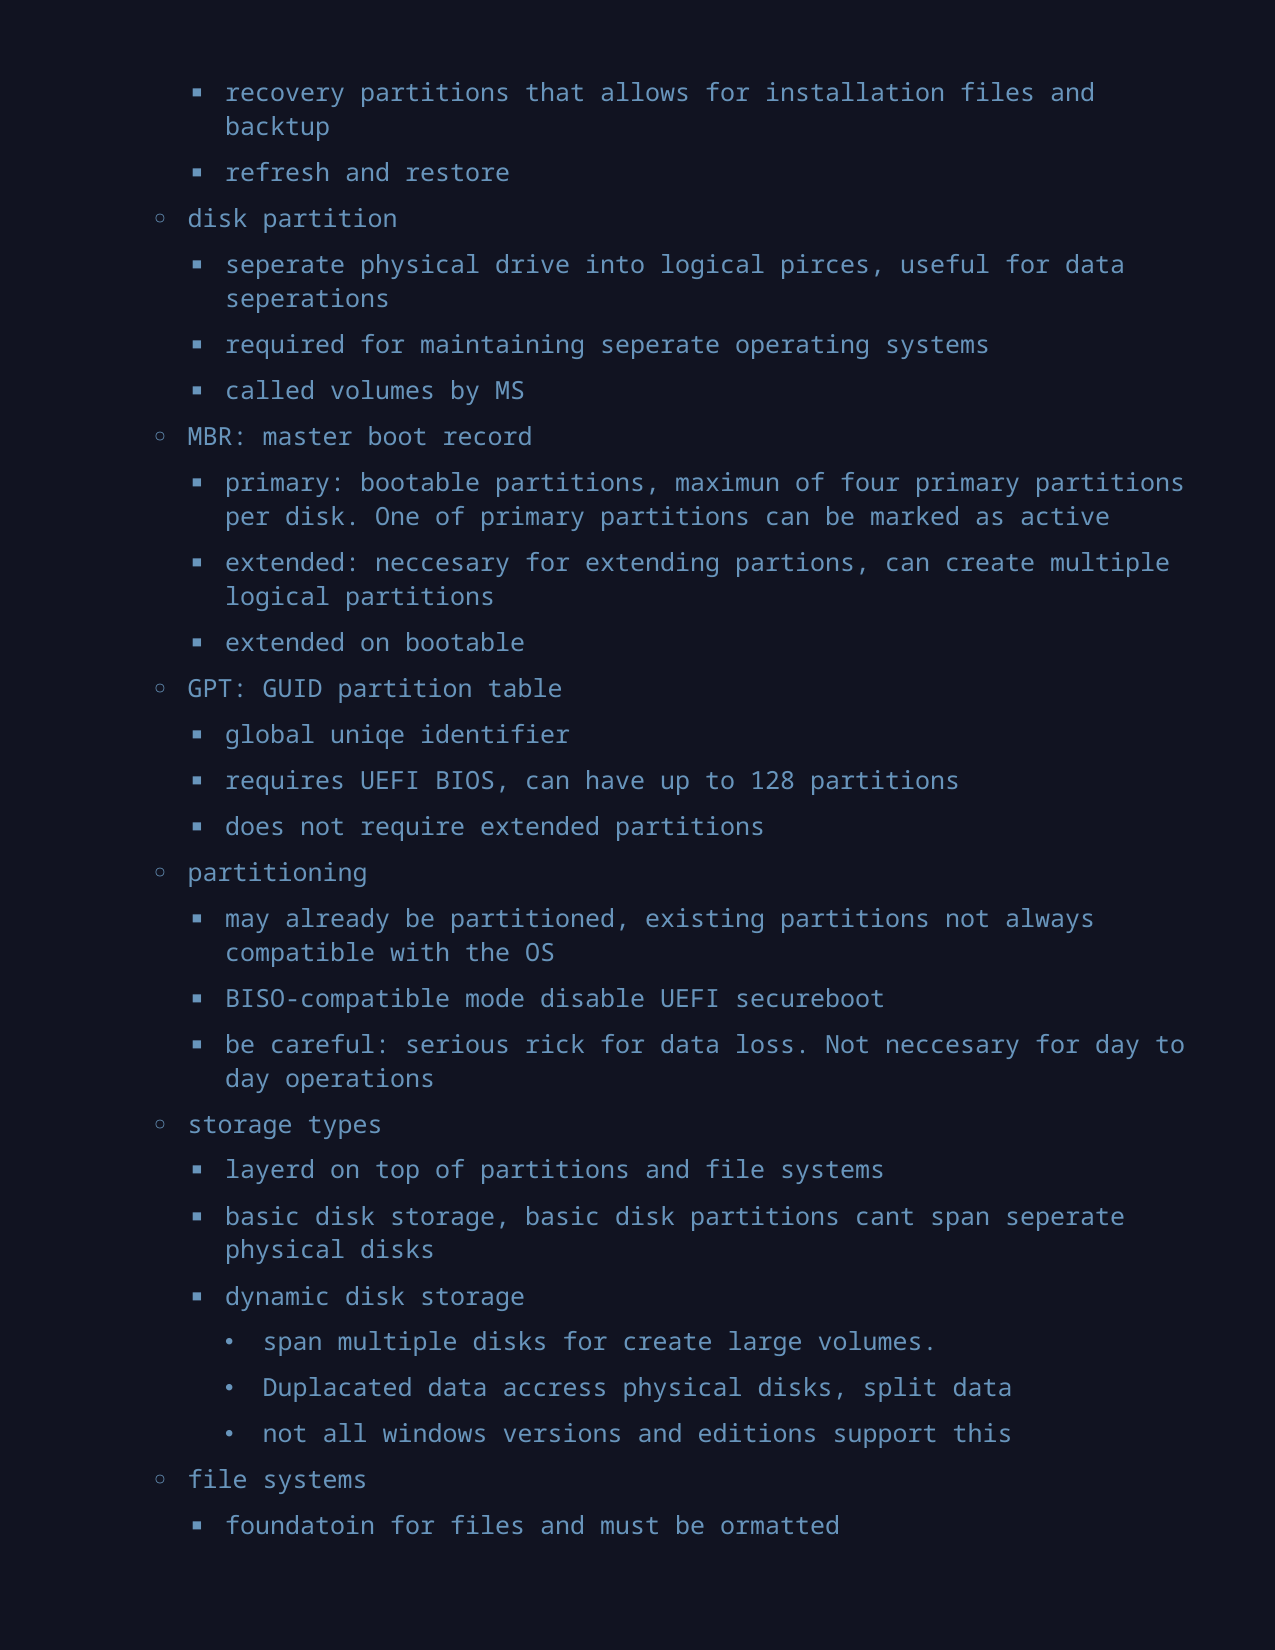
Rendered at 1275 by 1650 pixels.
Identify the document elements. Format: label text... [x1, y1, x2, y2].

list storage types [150, 1106, 1200, 1140]
list file systems [150, 1462, 1200, 1496]
list recovery partitions that allows for installation files and backtup [187, 75, 1200, 143]
list extended on bootable [187, 625, 1200, 659]
list not all windows versions and editions support this [225, 1416, 1200, 1450]
list primary: bootable partitions, maximun of four primary partitions per disk. One of primary partitions can be marked as active [187, 465, 1200, 533]
list does not require extended partitions [187, 808, 1200, 842]
list requires UEFI BIOS, can have up to 128 partitions [187, 762, 1200, 797]
list required for maintaining seperate operating systems [187, 327, 1200, 361]
list BISO-compatible mode disable UEFI secureboot [187, 980, 1200, 1014]
list partitioning [150, 854, 1200, 888]
list refresh and restore [187, 155, 1200, 189]
list dynamic disk storage [187, 1278, 1200, 1312]
list global uniqe identifier [187, 717, 1200, 751]
list Duplacated data accress physical disks, split data [225, 1370, 1200, 1404]
list MBR: master boot record [150, 419, 1200, 453]
list layerd on top of partitions and file systems [187, 1152, 1200, 1186]
list GPT: GUID partition table [150, 671, 1200, 705]
list may already be partitioned, existing partitions not always compatible with the OS [187, 900, 1200, 968]
list extended: neccesary for extending partions, can create multiple logical partitions [187, 545, 1200, 613]
list basic disk storage, basic disk partitions cant span seperate physical disks [187, 1198, 1200, 1266]
list be careful: serious rick for data loss. Not neccesary for day to day operations [187, 1026, 1200, 1094]
list called volumes by MS [187, 373, 1200, 407]
list disk partition [150, 201, 1200, 235]
list foundatoin for files and must be ormatted [187, 1508, 1200, 1542]
list seperate physical drive into logical pirces, useful for data seperations [187, 247, 1200, 315]
list span multiple disks for create large volumes. [225, 1324, 1200, 1358]
